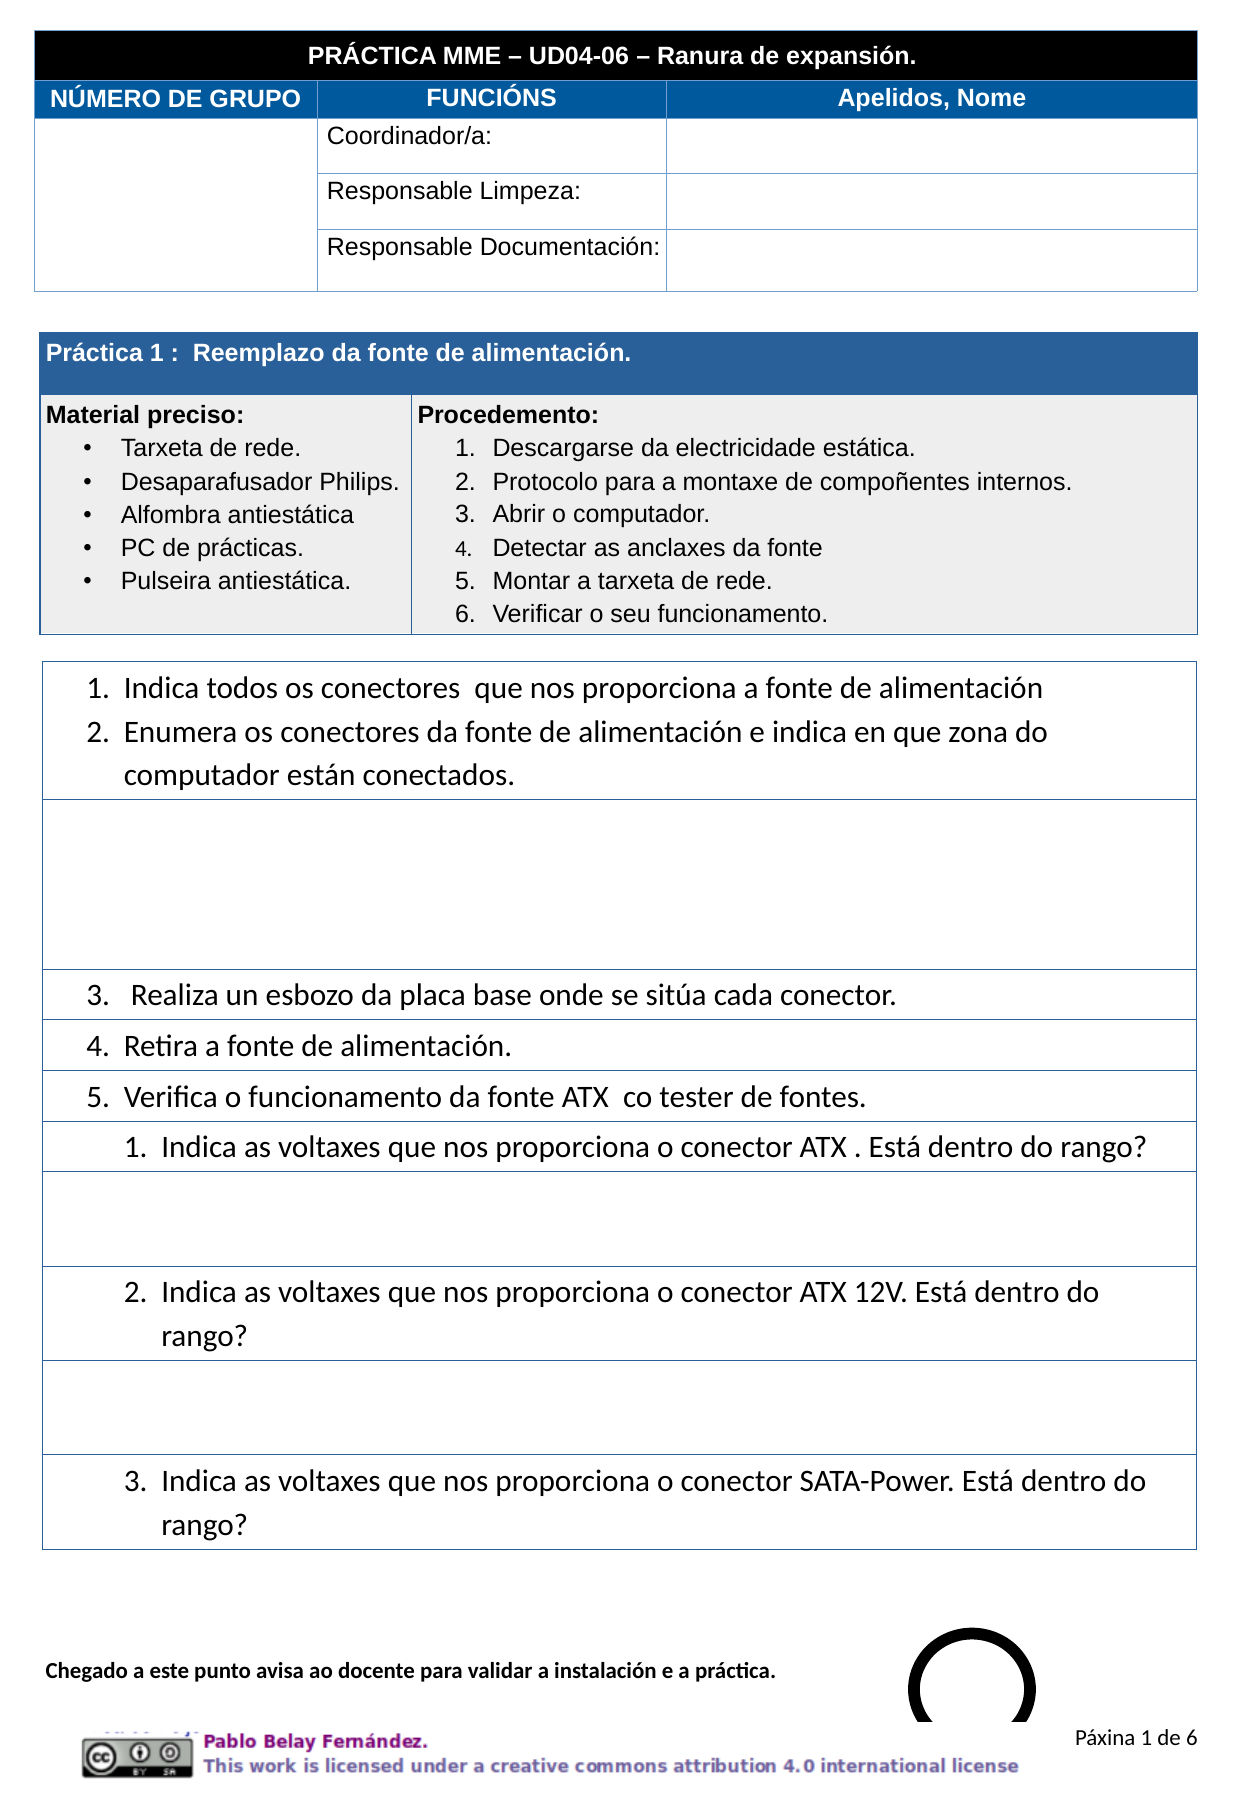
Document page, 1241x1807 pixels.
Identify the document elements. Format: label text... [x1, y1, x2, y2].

table_cell Indica as voltaxes que nos proporciona o conector ATX . Está dentro do rango? [43, 1122, 1196, 1171]
table_cell Indica as voltaxes que nos proporciona o conector SATA-Power. Está dentro do rango? [43, 1455, 1196, 1549]
table_cell Apelidos, Nome [667, 81, 1197, 118]
table_cell Material preciso: Tarxeta de rede. Desaparafusador Philips. Alfombra antiestática PC de prácticas. Pulseira antiestática. [41, 395, 411, 633]
text Chegado a este punto avisa ao docente para validar a instalación e a práctica. [45, 1656, 917, 1684]
table_header Indica todos os conectores que nos proporciona a fonte de alimentación Enumera os conectores da fonte de alimentación e indica en que zona do computador están conectados. [43, 662, 1196, 799]
table_header Práctica 1 : Reemplazo da fonte de alimentación. [41, 333, 908, 394]
table_cell [43, 1361, 1196, 1454]
table_cell FUNCIÓNS [318, 81, 666, 118]
picture [65, 1722, 1035, 1787]
table_cell Retira a fonte de alimentación. [43, 1020, 1196, 1070]
table_cell Realiza un esbozo da placa base onde se sitúa cada conector. [43, 970, 1196, 1019]
table_cell Coordinador/a: [318, 119, 666, 173]
table_header PRÁCTICA MME – UD04-06 – Ranura de expansión. [35, 31, 1197, 80]
table_cell [667, 230, 1197, 291]
text [1027, 1656, 1197, 1684]
table_cell Responsable Limpeza: [318, 174, 666, 229]
table_cell [667, 174, 1197, 229]
table_cell [43, 1172, 1196, 1266]
table_cell NÚMERO DE GRUPO [35, 81, 317, 118]
table_cell [667, 119, 1197, 173]
table_cell Procedemento: Descargarse da electricidade estática. Protocolo para a montaxe de compoñentes internos. Abrir o computador. Detectar as anclaxes da fonte Montar a tarxeta de rede. Verificar o seu funcionamento. [412, 395, 1197, 633]
table_cell Verifica o funcionamento da fonte ATX co tester de fontes. [43, 1071, 1196, 1121]
table_cell [43, 800, 1196, 969]
table_header [909, 333, 1197, 394]
table_cell [35, 119, 317, 291]
table_cell Indica as voltaxes que nos proporciona o conector ATX 12V. Está dentro do rango? [43, 1267, 1196, 1360]
table_cell Responsable Documentación: [318, 230, 666, 291]
